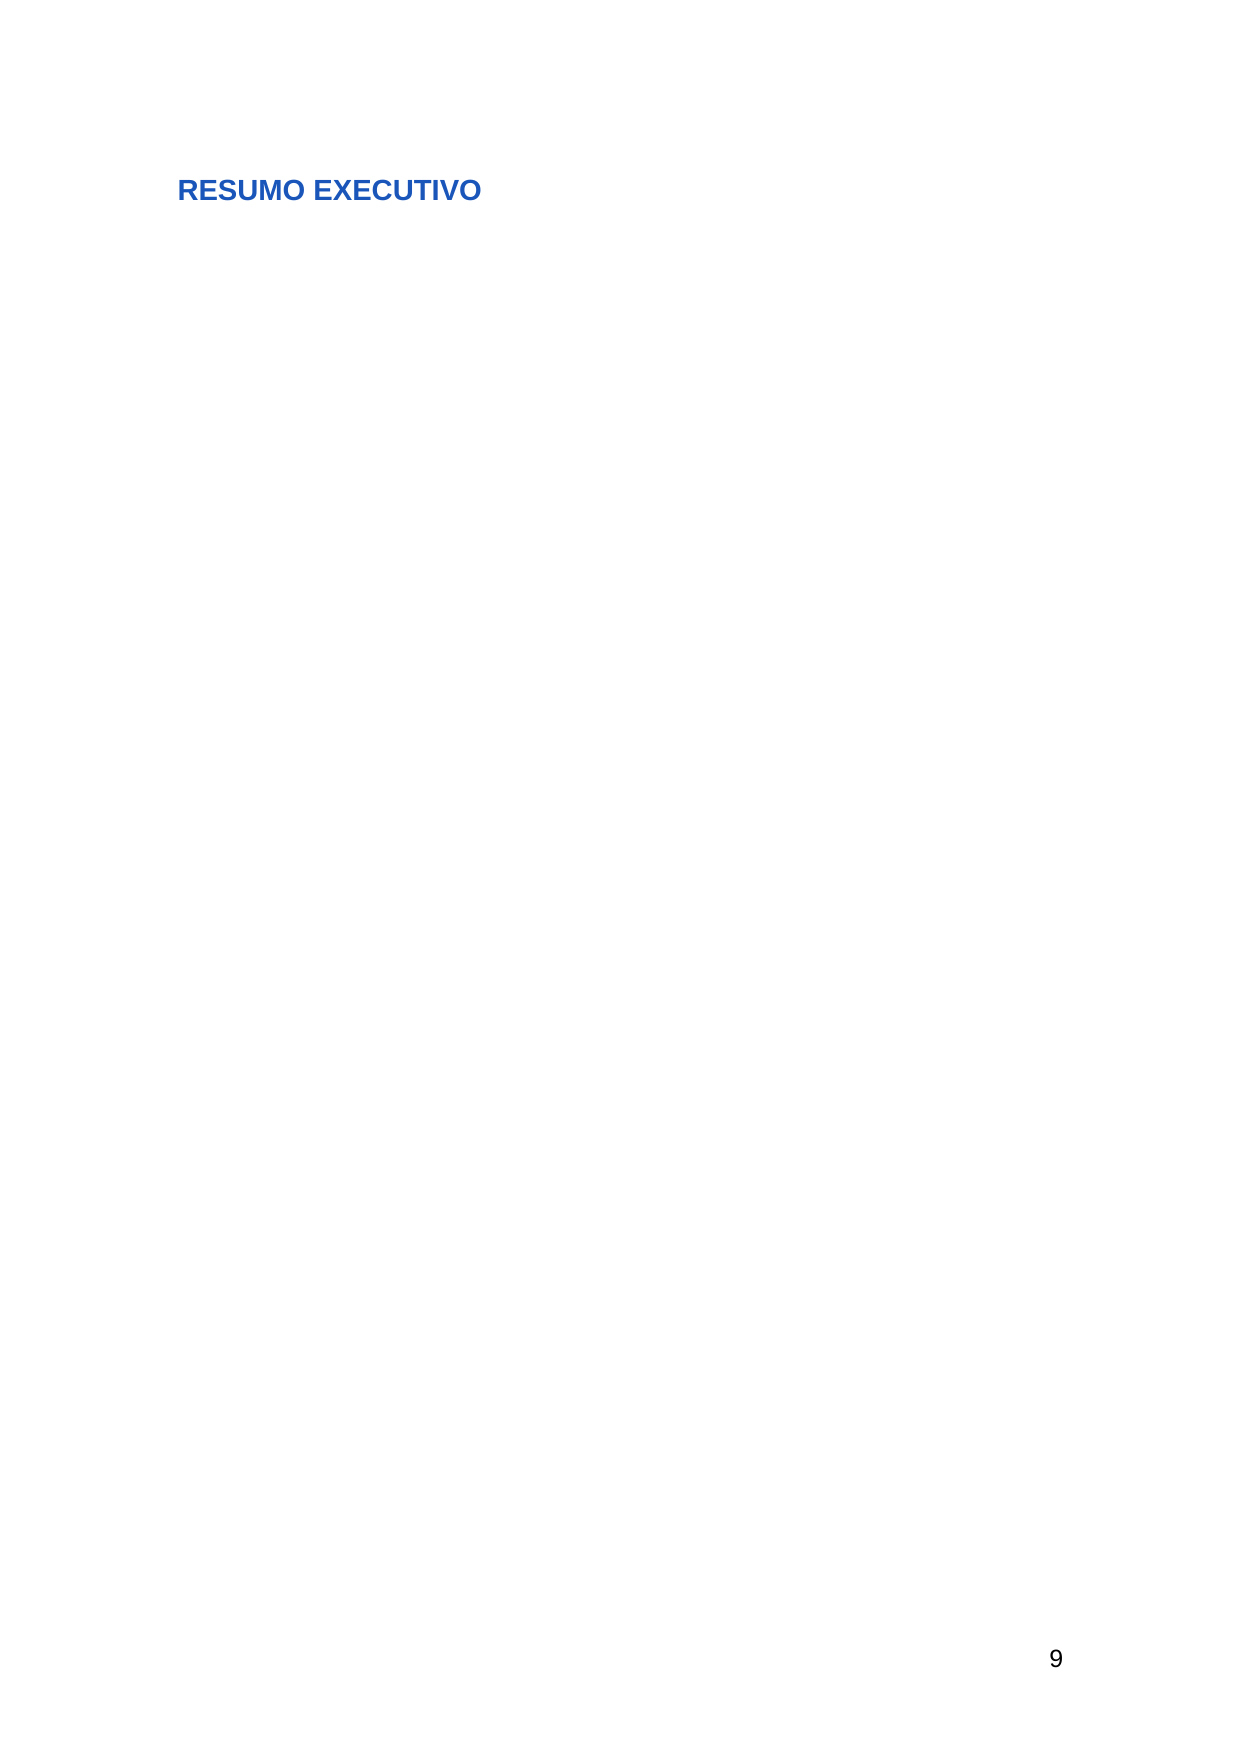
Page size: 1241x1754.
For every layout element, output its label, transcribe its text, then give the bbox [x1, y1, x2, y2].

text RESUMO EXECUTIVO [177, 173, 1063, 206]
